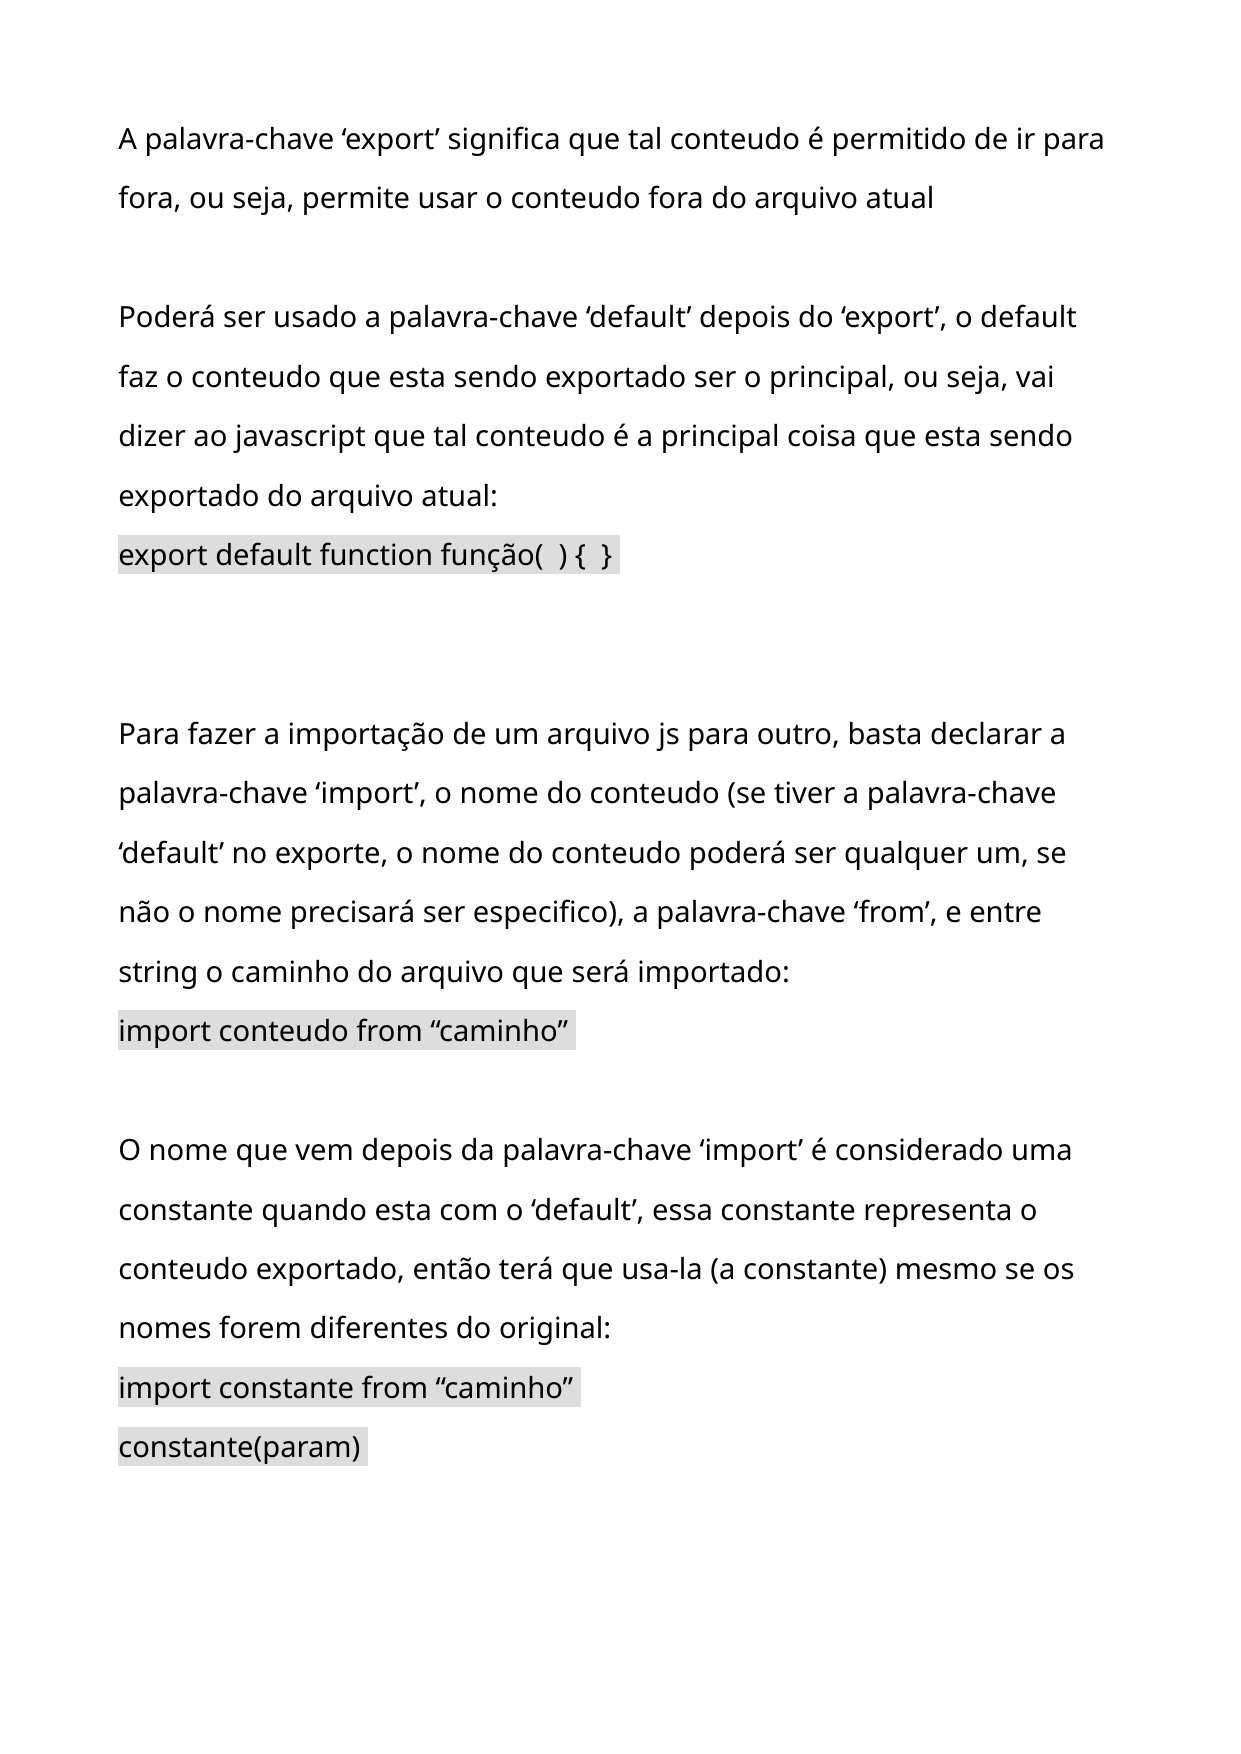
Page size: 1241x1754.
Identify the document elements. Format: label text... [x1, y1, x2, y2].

text A palavra-chave ‘export’ significa que tal conteudo é permitido de ir para fora, ou seja, permite usar o conteudo fora do arquivo atual [118, 118, 1122, 217]
text export default function função( ) { } [118, 534, 1122, 574]
text Para fazer a importação de um arquivo js para outro, basta declarar a palavra-chave ‘import’, o nome do conteudo (se tiver a palavra-chave ‘default’ no exporte, o nome do conteudo poderá ser qualquer um, se não o nome precisará ser especifico), a palavra-chave ‘from’, e entre string o caminho do arquivo que será importado: [118, 713, 1122, 991]
text Poderá ser usado a palavra-chave ‘default’ depois do ‘export’, o default faz o conteudo que esta sendo exportado ser o principal, ou seja, vai dizer ao javascript que tal conteudo é a principal coisa que esta sendo exportado do arquivo atual: [118, 297, 1122, 515]
text O nome que vem depois da palavra-chave ‘import’ é considerado uma constante quando esta com o ‘default’, essa constante representa o conteudo exportado, então terá que usa-la (a constante) mesmo se os nomes forem diferentes do original: [118, 1129, 1122, 1347]
text import constante from “caminho” [118, 1367, 1122, 1407]
text constante(param) [118, 1427, 1122, 1466]
text import conteudo from “caminho” [118, 1010, 1122, 1050]
